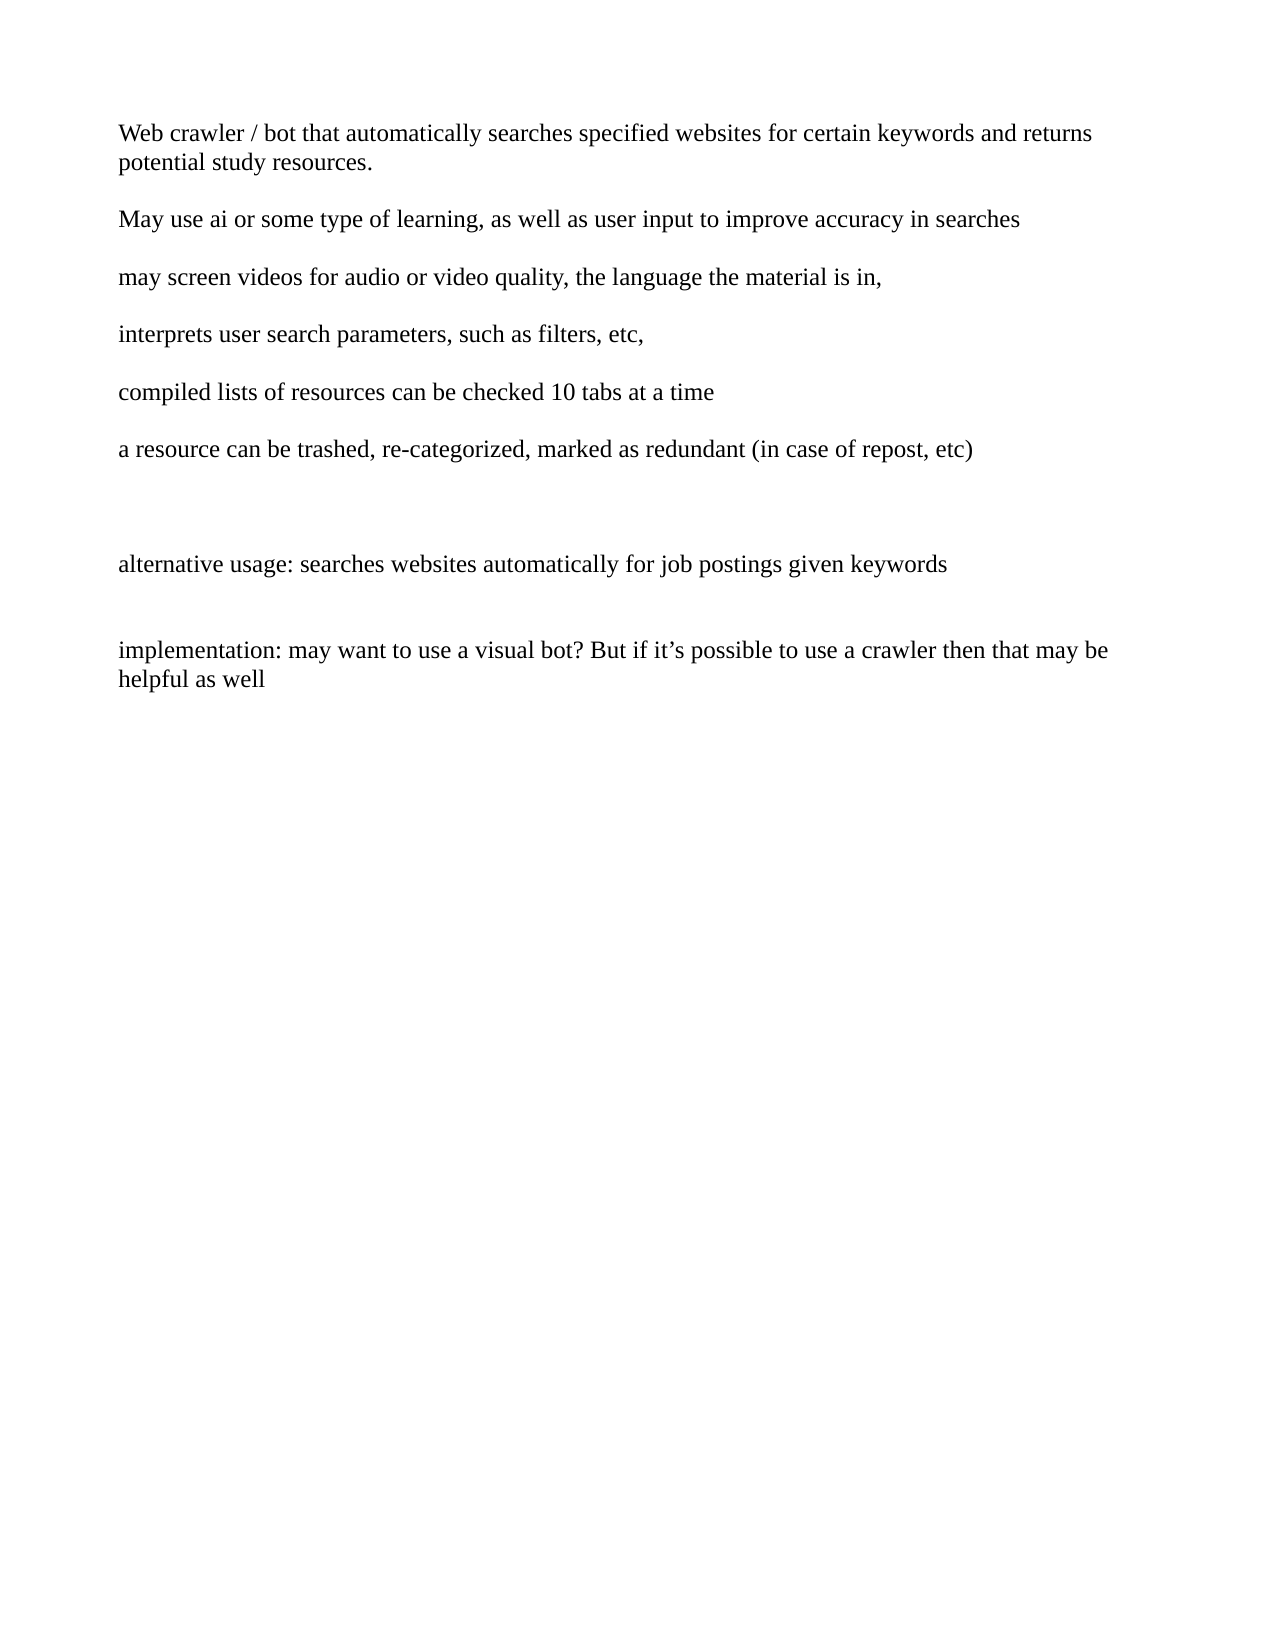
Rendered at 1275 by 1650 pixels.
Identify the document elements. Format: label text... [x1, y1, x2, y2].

text may screen videos for audio or video quality, the language the material is in, [118, 262, 1157, 291]
text a resource can be trashed, re-categorized, marked as redundant (in case of repost, etc) [118, 434, 1157, 463]
text alternative usage: searches websites automatically for job postings given keywords [118, 549, 1157, 578]
text interprets user search parameters, such as filters, etc, [118, 319, 1157, 348]
text implementation: may want to use a visual bot? But if it’s possible to use a crawler then that may be helpful as well [118, 636, 1157, 693]
text May use ai or some type of learning, as well as user input to improve accuracy in searches [118, 204, 1157, 233]
text Web crawler / bot that automatically searches specified websites for certain keywords and returns potential study resources. [118, 118, 1157, 176]
text compiled lists of resources can be checked 10 tabs at a time [118, 377, 1157, 406]
